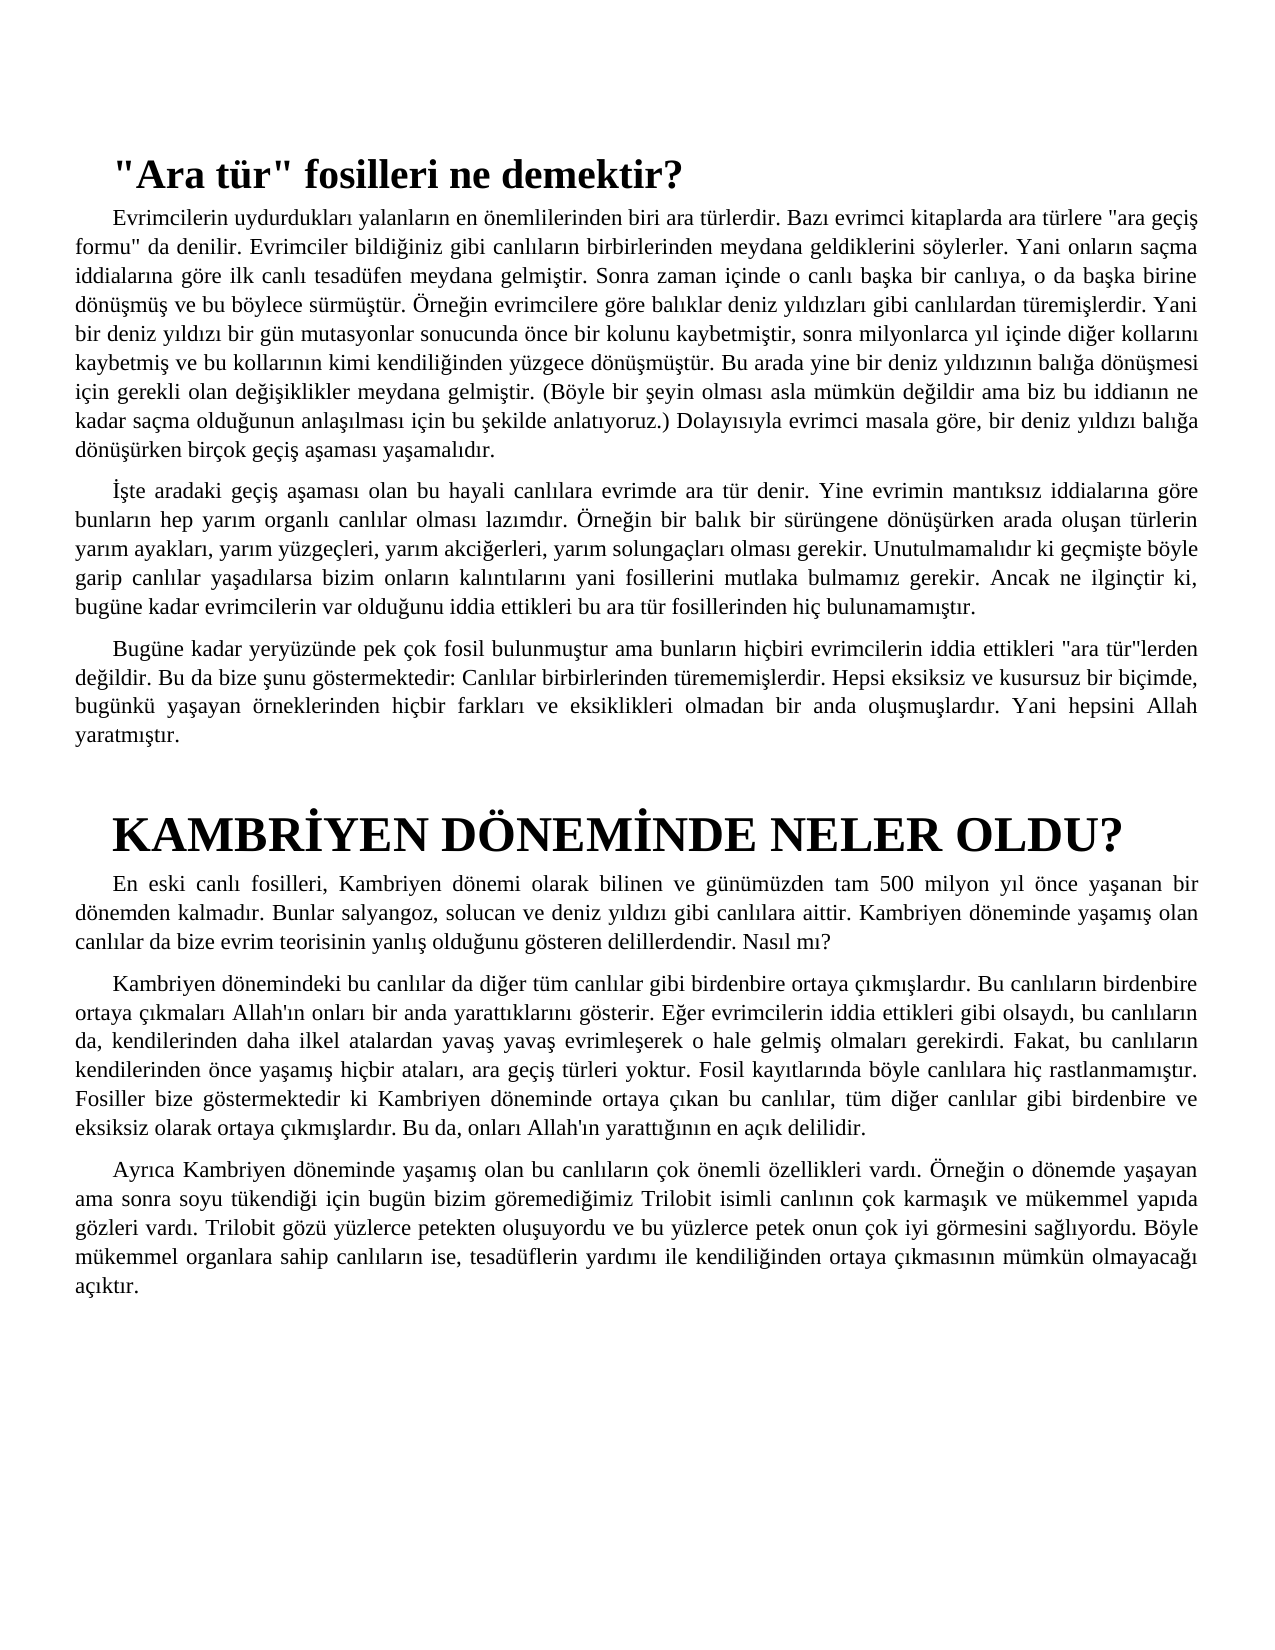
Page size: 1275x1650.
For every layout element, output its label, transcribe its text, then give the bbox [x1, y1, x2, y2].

text En eski canlı fosilleri, Kambriyen dönemi olarak bilinen ve günümüzden tam 500 milyon yıl önce yaşanan bir dönemden kalmadır. Bunlar salyangoz, solucan ve deniz yıldızı gibi canlılara aittir. Kambriyen döneminde yaşamış olan canlılar da bize evrim teorisinin yanlış olduğunu gösteren delillerdendir. Nasıl mı? [75, 870, 1200, 954]
subtitle KAMBRİYEN DÖNEMİNDE NELER OLDU? [112, 804, 1200, 862]
text İşte aradaki geçiş aşaması olan bu hayali canlılara evrimde ara tür denir. Yine evrimin mantıksız iddialarına göre bunların hep yarım organlı canlılar olması lazımdır. Örneğin bir balık bir sürüngene dönüşürken arada oluşan türlerin yarım ayakları, yarım yüzgeçleri, yarım akciğerleri, yarım solungaçları olması gerekir. Unutulmamalıdır ki geçmişte böyle garip canlılar yaşadılarsa bizim onların kalıntılarını yani fosillerini mutlaka bulmamız gerekir. Ancak ne ilginçtir ki, bugüne kadar evrimcilerin var olduğunu iddia ettikleri bu ara tür fosillerinden hiç bulunamamıştır. [75, 477, 1200, 619]
text Ayrıca Kambriyen döneminde yaşamış olan bu canlıların çok önemli özellikleri vardı. Örneğin o dönemde yaşayan ama sonra soyu tükendiği için bugün bizim göremediğimiz Trilobit isimli canlının çok karmaşık ve mükemmel yapıda gözleri vardı. Trilobit gözü yüzlerce petekten oluşuyordu ve bu yüzlerce petek onun çok iyi görmesini sağlıyordu. Böyle mükemmel organlara sahip canlıların ise, tesadüflerin yardımı ile kendiliğinden ortaya çıkmasının mümkün olmayacağı açıktır. [75, 1156, 1200, 1298]
text Kambriyen dönemindeki bu canlılar da diğer tüm canlılar gibi birdenbire ortaya çıkmışlardır. Bu canlıların birdenbire ortaya çıkmaları Allah'ın onları bir anda yarattıklarını gösterir. Eğer evrimcilerin iddia ettikleri gibi olsaydı, bu canlıların da, kendilerinden daha ilkel atalardan yavaş yavaş evrimleşerek o hale gelmiş olmaları gerekirdi. Fakat, bu canlıların kendilerinden önce yaşamış hiçbir ataları, ara geçiş türleri yoktur. Fosil kayıtlarında böyle canlılara hiç rastlanmamıştır. Fosiller bize göstermektedir ki Kambriyen döneminde ortaya çıkan bu canlılar, tüm diğer canlılar gibi birdenbire ve eksiksiz olarak ortaya çıkmışlardır. Bu da, onları Allah'ın yarattığının en açık delilidir. [75, 969, 1200, 1141]
text Bugüne kadar yeryüzünde pek çok fosil bulunmuştur ama bunların hiçbiri evrimcilerin iddia ettikleri "ara tür"lerden değildir. Bu da bize şunu göstermektedir: Canlılar birbirlerinden türememişlerdir. Hepsi eksiksiz ve kusursuz bir biçimde, bugünkü yaşayan örneklerinden hiçbir farkları ve eksiklikleri olmadan bir anda oluşmuşlardır. Yani hepsini Allah yaratmıştır. [75, 634, 1200, 748]
text Evrimcilerin uydurdukları yalanların en önemlilerinden biri ara türlerdir. Bazı evrimci kitaplarda ara türlere "ara geçiş formu" da denilir. Evrimciler bildiğiniz gibi canlıların birbirlerinden meydana geldiklerini söylerler. Yani onların saçma iddialarına göre ilk canlı tesadüfen meydana gelmiştir. Sonra zaman içinde o canlı başka bir canlıya, o da başka birine dönüşmüş ve bu böylece sürmüştür. Örneğin evrimcilere göre balıklar deniz yıldızları gibi canlılardan türemişlerdir. Yani bir deniz yıldızı bir gün mutasyonlar sonucunda önce bir kolunu kaybetmiştir, sonra milyonlarca yıl içinde diğer kollarını kaybetmiş ve bu kollarının kimi kendiliğinden yüzgece dönüşmüştür. Bu arada yine bir deniz yıldızının balığa dönüşmesi için gerekli olan değişiklikler meydana gelmiştir. (Böyle bir şeyin olması asla mümkün değildir ama biz bu iddianın ne kadar saçma olduğunun anlaşılması için bu şekilde anlatıyoruz.) Dolayısıyla evrimci masala göre, bir deniz yıldızı balığa dönüşürken birçok geçiş aşaması yaşamalıdır. [75, 204, 1200, 462]
subtitle "Ara tür" fosilleri ne demektir? [112, 150, 1200, 198]
